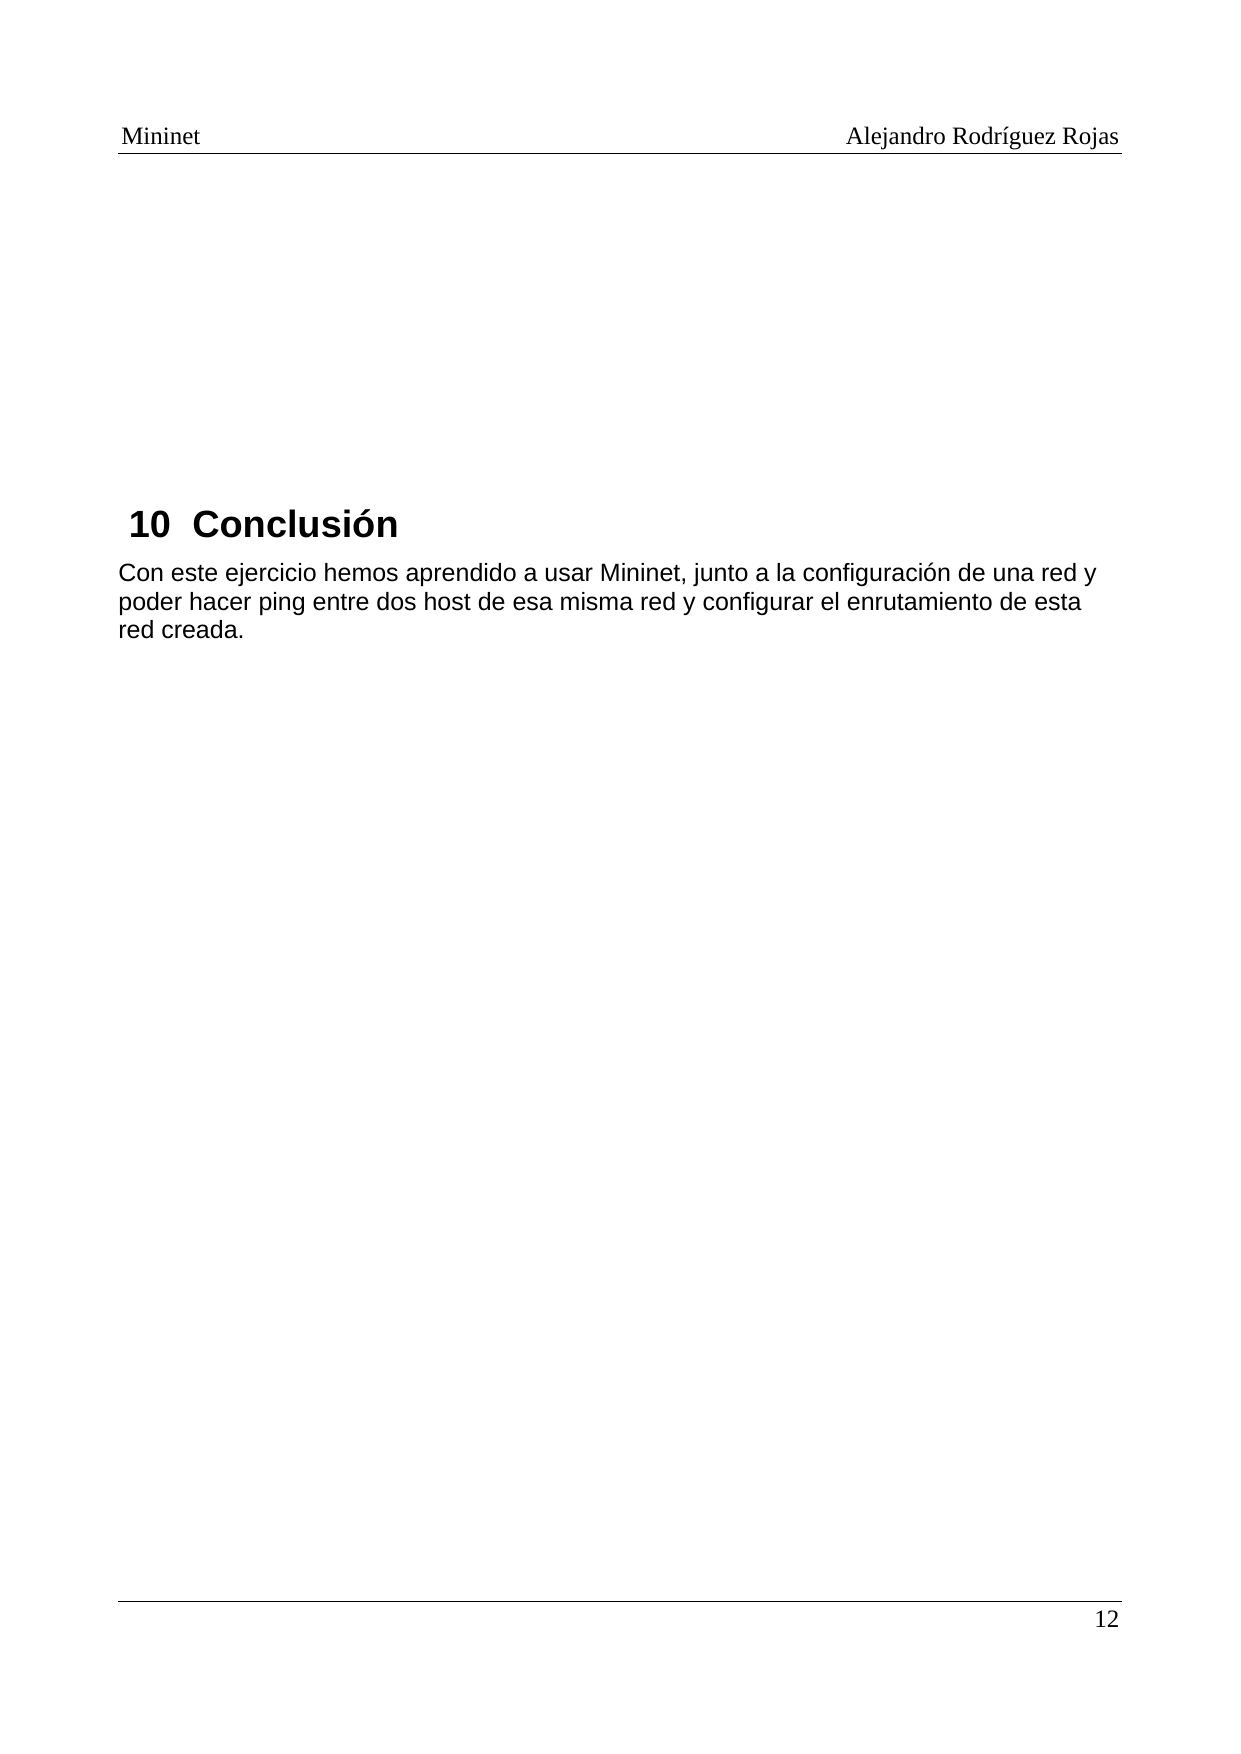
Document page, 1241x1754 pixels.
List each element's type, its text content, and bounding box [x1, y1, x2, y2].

subtitle Conclusión [118, 502, 1122, 545]
text Con este ejercicio hemos aprendido a usar Mininet, junto a la configuración de una red y poder hacer ping entre dos host de esa misma red y configurar el enrutamiento de esta red creada. [118, 558, 1122, 644]
